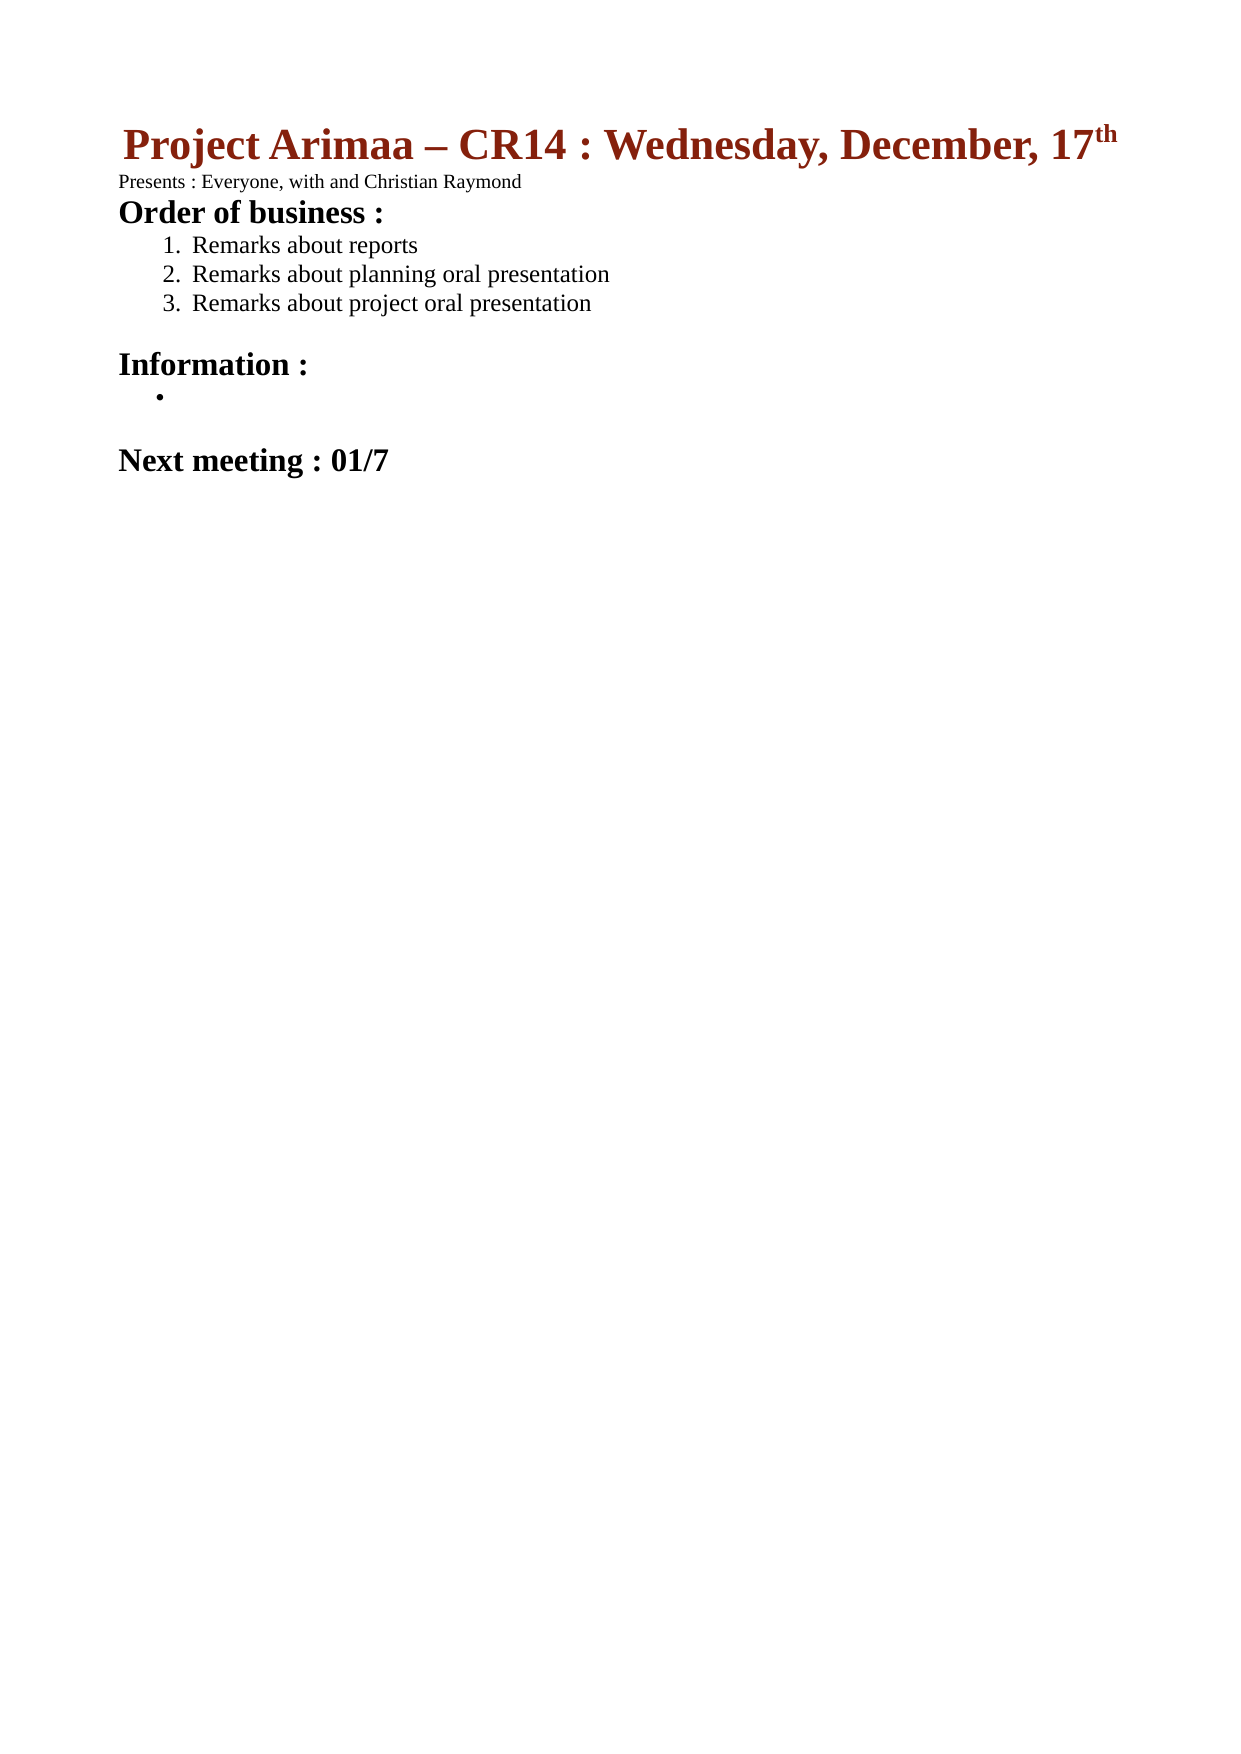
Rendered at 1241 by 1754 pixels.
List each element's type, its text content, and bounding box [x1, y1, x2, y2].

subtitle Information : [118, 345, 1122, 383]
text Presents : Everyone, with and Christian Raymond [118, 169, 1122, 192]
list Remarks about project oral presentation [162, 288, 1122, 316]
text Project Arimaa – CR14 : Wednesday, December, 17th [118, 118, 1122, 169]
subtitle Order of business : [118, 192, 1122, 230]
subtitle Next meeting : 01/7 [118, 440, 1122, 478]
list Remarks about planning oral presentation [162, 259, 1122, 288]
list Remarks about reports [162, 230, 1122, 259]
